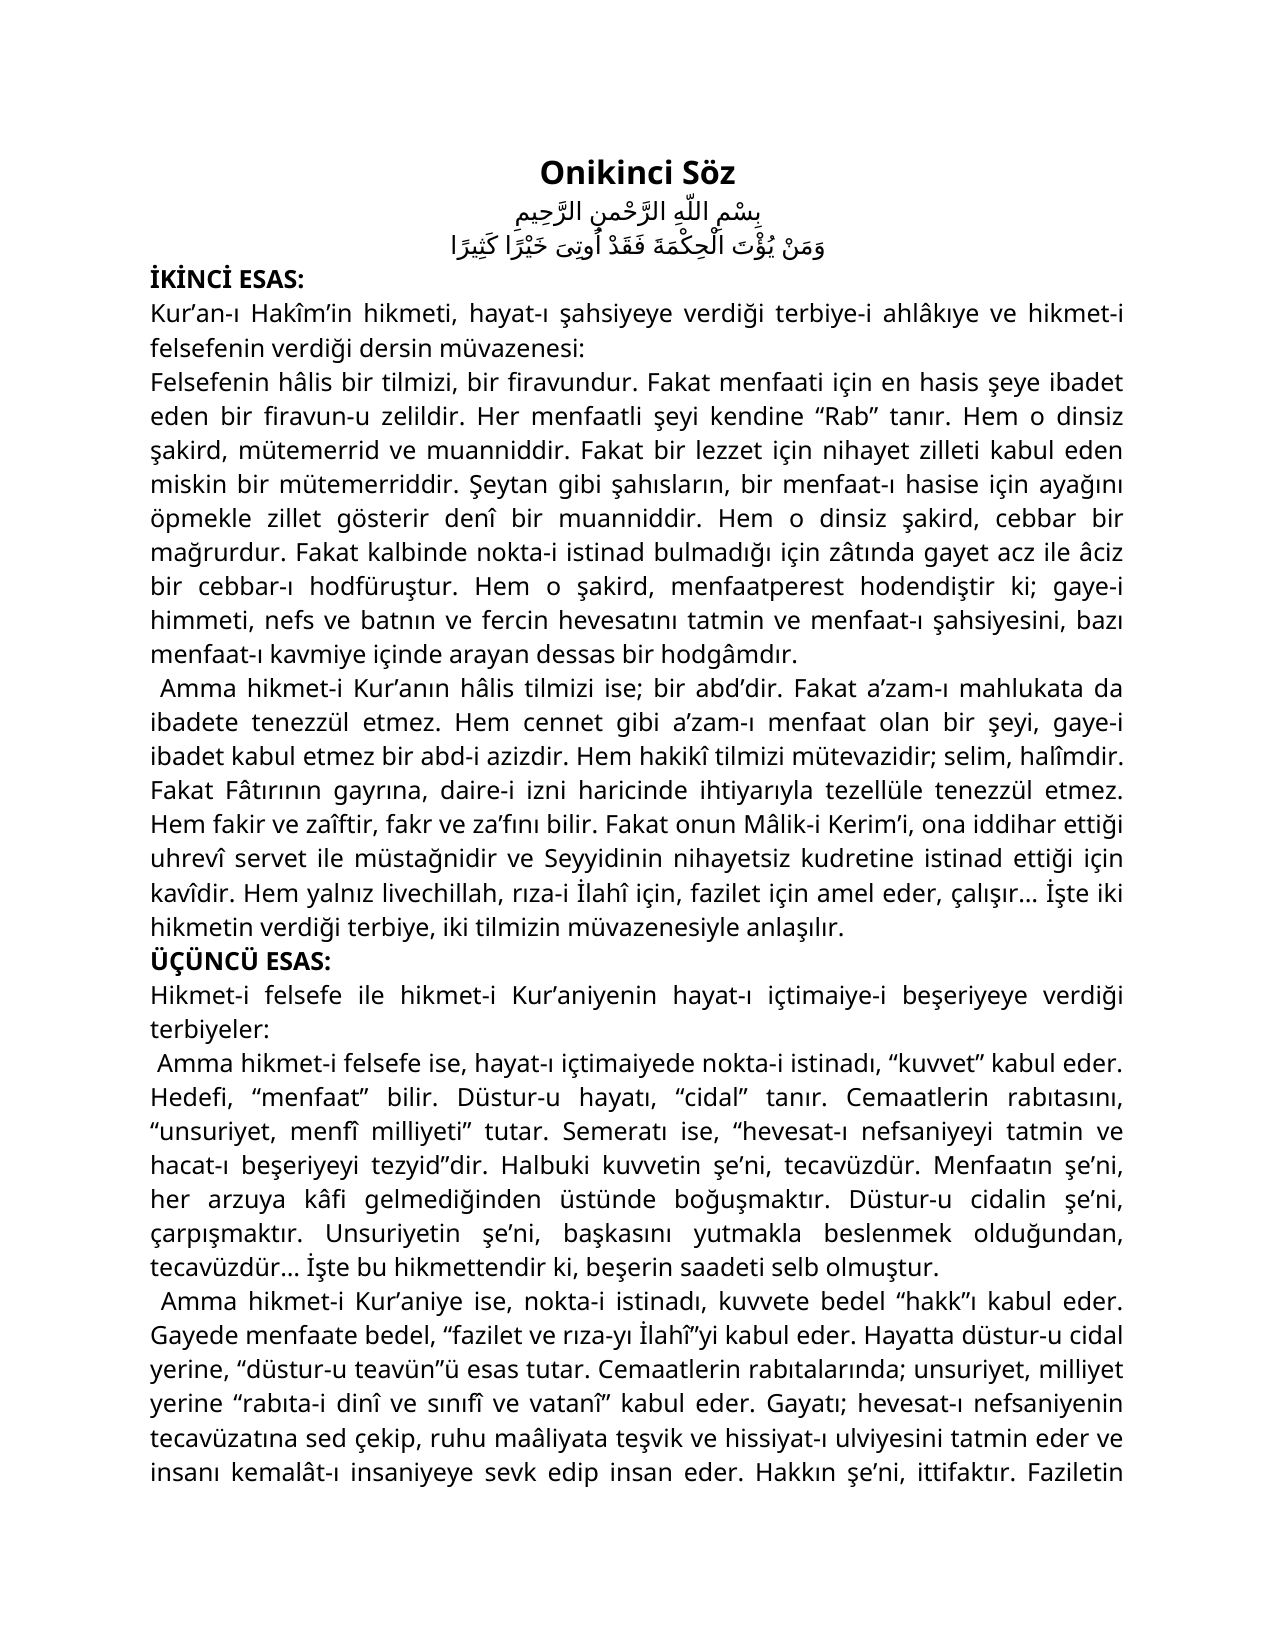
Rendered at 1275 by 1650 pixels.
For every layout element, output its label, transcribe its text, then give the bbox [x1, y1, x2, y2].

text Felsefenin hâlis bir tilmizi, bir firavundur. Fakat menfaati için en hasis şeye ibadet eden bir firavun-u zelildir. Her menfaatli şeyi kendine “Rab” tanır. Hem o dinsiz şakird, mütemerrid ve muanniddir. Fakat bir lezzet için nihayet zilleti kabul eden miskin bir mütemerriddir. Şeytan gibi şahısların, bir menfaat-ı hasise için ayağını öpmekle zillet gösterir denî bir muanniddir. Hem o dinsiz şakird, cebbar bir mağrurdur. Fakat kalbinde nokta-i istinad bulmadığı için zâtında gayet acz ile âciz bir cebbar-ı hodfüruştur. Hem o şakird, menfaatperest hodendiştir ki; gaye-i himmeti, nefs ve batnın ve fercin hevesatını tatmin ve menfaat-ı şahsiyesini, bazı menfaat-ı kavmiye içinde arayan dessas bir hodgâmdır. [150, 364, 1125, 671]
text وَمَنْ يُؤْتَ الْحِكْمَةَ فَقَدْ اُوتِىَ خَيْرًا كَثِيرًا [150, 228, 1125, 262]
text بِسْمِ اللّهِ الرَّحْمنِ الرَّحِيمِ [150, 194, 1125, 228]
text Hikmet-i felsefe ile hikmet-i Kur’aniyenin hayat-ı içtimaiye-i beşeriyeye verdiği terbiyeler: [150, 977, 1125, 1046]
text ÜÇÜNCÜ ESAS: [150, 943, 1125, 977]
subtitle Onikinci Söz [150, 150, 1125, 194]
text Amma hikmet-i Kur’aniye ise, nokta-i istinadı, kuvvete bedel “hakk”ı kabul eder. Gayede menfaate bedel, “fazilet ve rıza-yı İlahî”yi kabul eder. Hayatta düstur-u cidal yerine, “düstur-u teavün”ü esas tutar. Cemaatlerin rabıtalarında; unsuriyet, milliyet yerine “rabıta-i dinî ve sınıfî ve vatanî” kabul eder. Gayatı; hevesat-ı nefsaniyenin tecavüzatına sed çekip, ruhu maâliyata teşvik ve hissiyat-ı ulviyesini tatmin eder ve insanı kemalât-ı insaniyeye sevk edip insan eder. Hakkın şe’ni, ittifaktır. Faziletin [150, 1284, 1125, 1488]
text Kur’an-ı Hakîm’in hikmeti, hayat-ı şahsiyeye verdiği terbiye-i ahlâkıye ve hikmet-i felsefenin verdiği dersin müvazenesi: [150, 296, 1125, 364]
text Amma hikmet-i felsefe ise, hayat-ı içtimaiyede nokta-i istinadı, “kuvvet” kabul eder. Hedefi, “menfaat” bilir. Düstur-u hayatı, “cidal” tanır. Cemaatlerin rabıtasını, “unsuriyet, menfî milliyeti” tutar. Semeratı ise, “hevesat-ı nefsaniyeyi tatmin ve hacat-ı beşeriyeyi tezyid”dir. Halbuki kuvvetin şe’ni, tecavüzdür. Menfaatın şe’ni, her arzuya kâfi gelmediğinden üstünde boğuşmaktır. Düstur-u cidalin şe’ni, çarpışmaktır. Unsuriyetin şe’ni, başkasını yutmakla beslenmek olduğundan, tecavüzdür… İşte bu hikmettendir ki, beşerin saadeti selb olmuştur. [150, 1046, 1125, 1284]
text Amma hikmet-i Kur’anın hâlis tilmizi ise; bir abd’dir. Fakat a’zam-ı mahlukata da ibadete tenezzül etmez. Hem cennet gibi a’zam-ı menfaat olan bir şeyi, gaye-i ibadet kabul etmez bir abd-i azizdir. Hem hakikî tilmizi mütevazidir; selim, halîmdir. Fakat Fâtırının gayrına, daire-i izni haricinde ihtiyarıyla tezellüle tenezzül etmez. Hem fakir ve zaîftir, fakr ve za’fını bilir. Fakat onun Mâlik-i Kerim’i, ona iddihar ettiği uhrevî servet ile müstağnidir ve Seyyidinin nihayetsiz kudretine istinad ettiği için kavîdir. Hem yalnız livechillah, rıza-i İlahî için, fazilet için amel eder, çalışır… İşte iki hikmetin verdiği terbiye, iki tilmizin müvazenesiyle anlaşılır. [150, 671, 1125, 943]
text İKİNCİ ESAS: [150, 262, 1125, 296]
